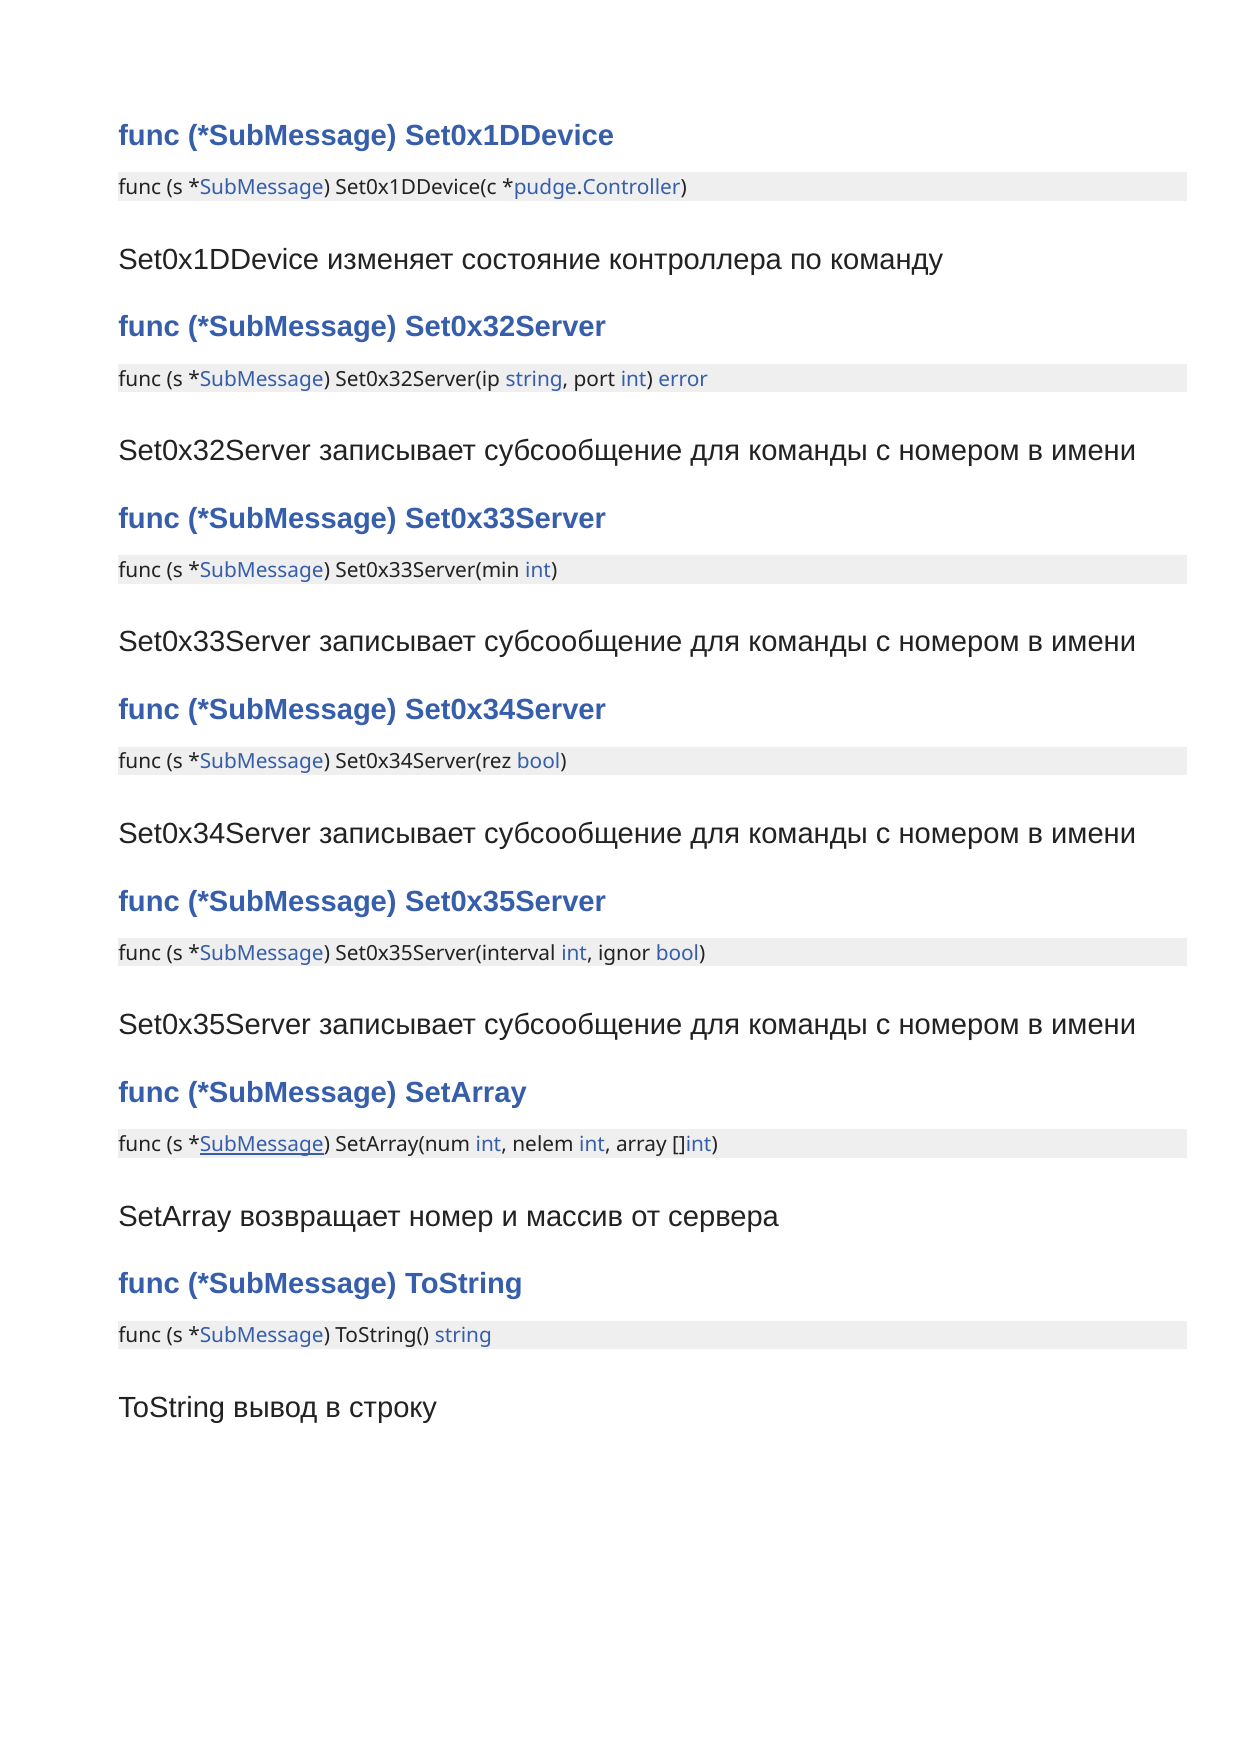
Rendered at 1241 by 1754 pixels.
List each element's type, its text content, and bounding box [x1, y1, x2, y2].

subtitle func (*SubMessage) Set0x35Server [118, 883, 1187, 917]
text func (s *SubMessage) Set0x1DDevice(c *pudge.Controller) [118, 172, 1187, 201]
text Set0x33Server записывает субсообщение для команды с номером в имени [118, 624, 1187, 658]
text func (s *SubMessage) SetArray(num int, nelem int, array []int) [118, 1129, 1187, 1158]
subtitle func (*SubMessage) Set0x32Server [118, 309, 1187, 343]
subtitle func (*SubMessage) SetArray [118, 1075, 1187, 1108]
subtitle func (*SubMessage) Set0x1DDevice [118, 118, 1187, 152]
text func (s *SubMessage) Set0x32Server(ip string, port int) error [118, 364, 1187, 392]
text SetArray возвращает номер и массив от сервера [118, 1198, 1187, 1232]
text func (s *SubMessage) Set0x34Server(rez bool) [118, 747, 1187, 775]
text Set0x35Server записывает субсообщение для команды с номером в имени [118, 1007, 1187, 1041]
text func (s *SubMessage) Set0x35Server(interval int, ignor bool) [118, 938, 1187, 966]
subtitle func (*SubMessage) Set0x34Server [118, 692, 1187, 726]
text Set0x34Server записывает субсообщение для команды с номером в имени [118, 816, 1187, 849]
text Set0x32Server записывает субсообщение для команды с номером в имени [118, 433, 1187, 467]
text func (s *SubMessage) Set0x33Server(min int) [118, 555, 1187, 584]
subtitle func (*SubMessage) ToString [118, 1266, 1187, 1300]
text Set0x1DDevice изменяет состояние контроллера по команду [118, 242, 1187, 275]
text func (s *SubMessage) ToString() string [118, 1321, 1187, 1349]
subtitle func (*SubMessage) Set0x33Server [118, 501, 1187, 534]
text ToString вывод в строку [118, 1390, 1187, 1423]
